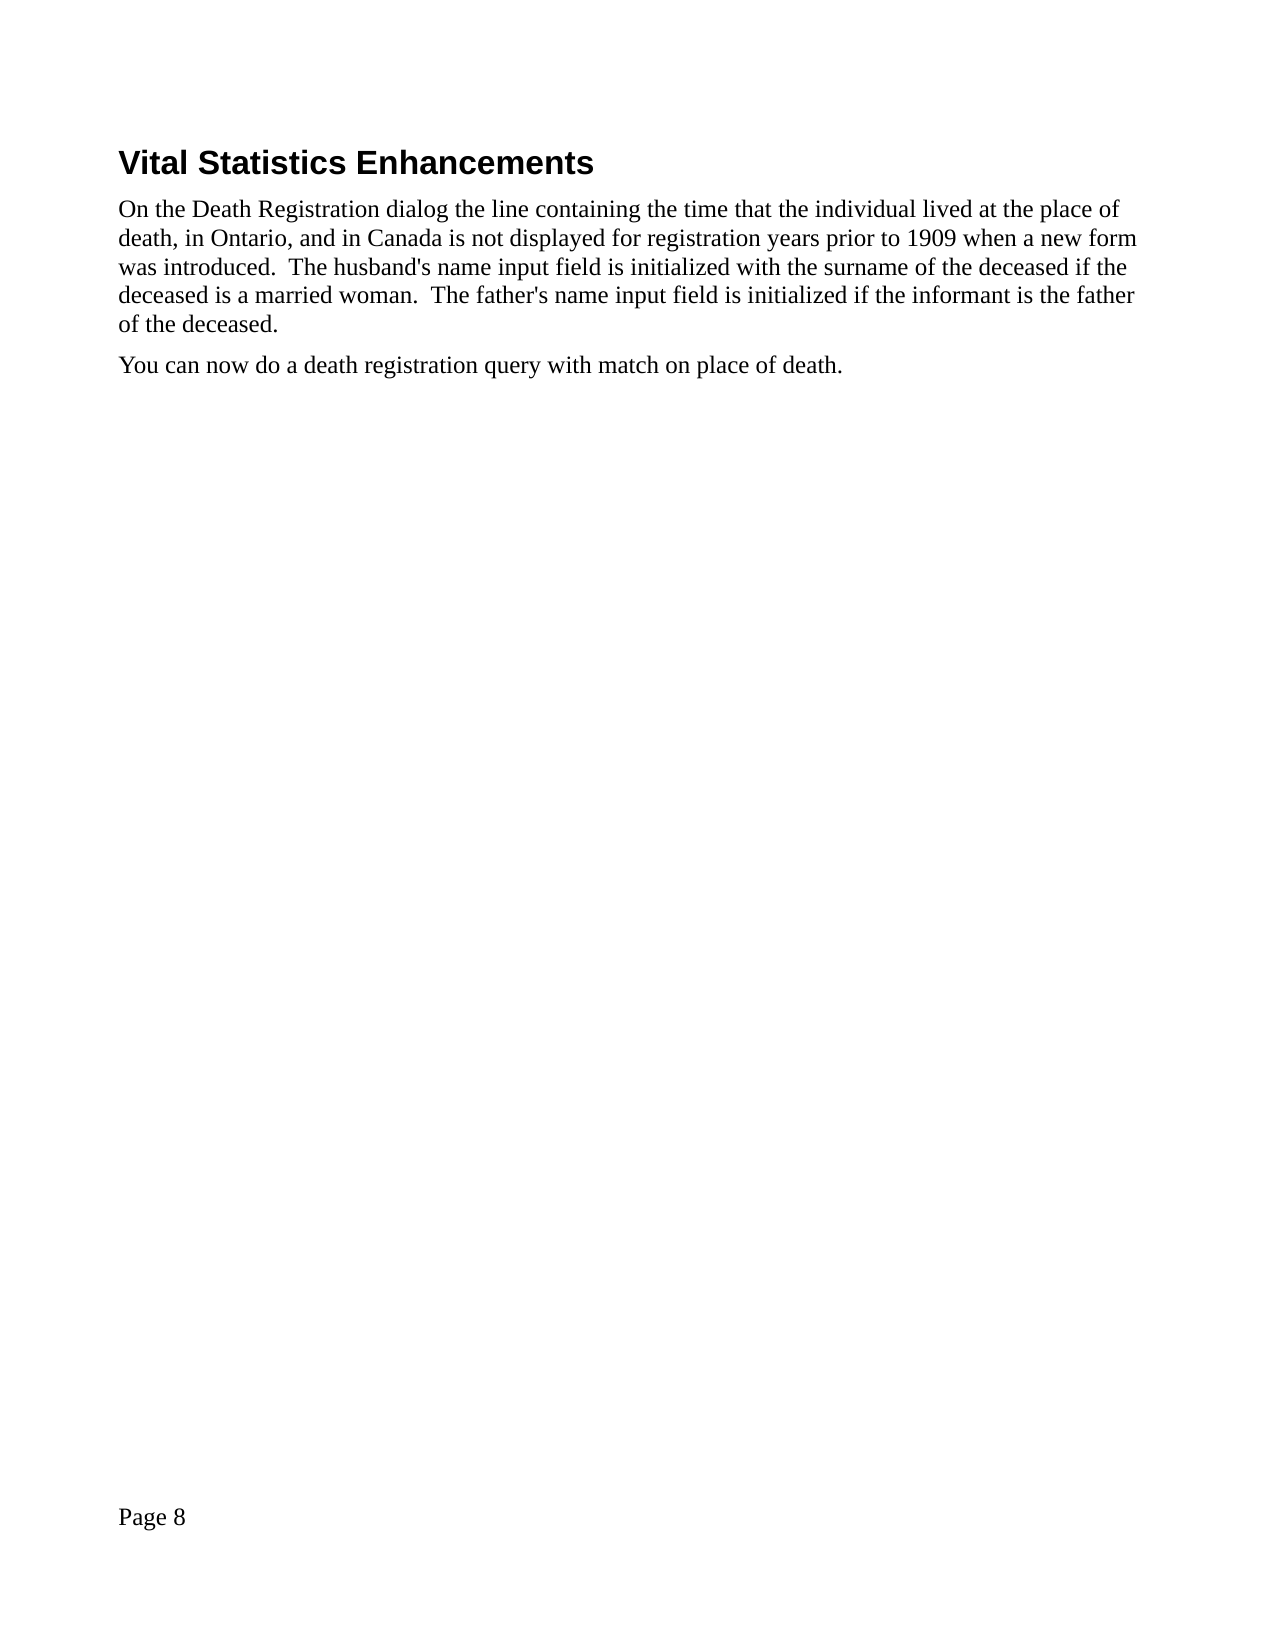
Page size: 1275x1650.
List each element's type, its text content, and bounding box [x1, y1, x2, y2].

text On the Death Registration dialog the line containing the time that the individual lived at the place of death, in Ontario, and in Canada is not displayed for registration years prior to 1909 when a new form was introduced. The husband's name input field is initialized with the surname of the deceased if the deceased is a married woman. The father's name input field is initialized if the informant is the father of the deceased. [118, 194, 1157, 338]
text You can now do a death registration query with match on place of death. [118, 351, 1157, 379]
subtitle Vital Statistics Enhancements [118, 143, 1157, 182]
